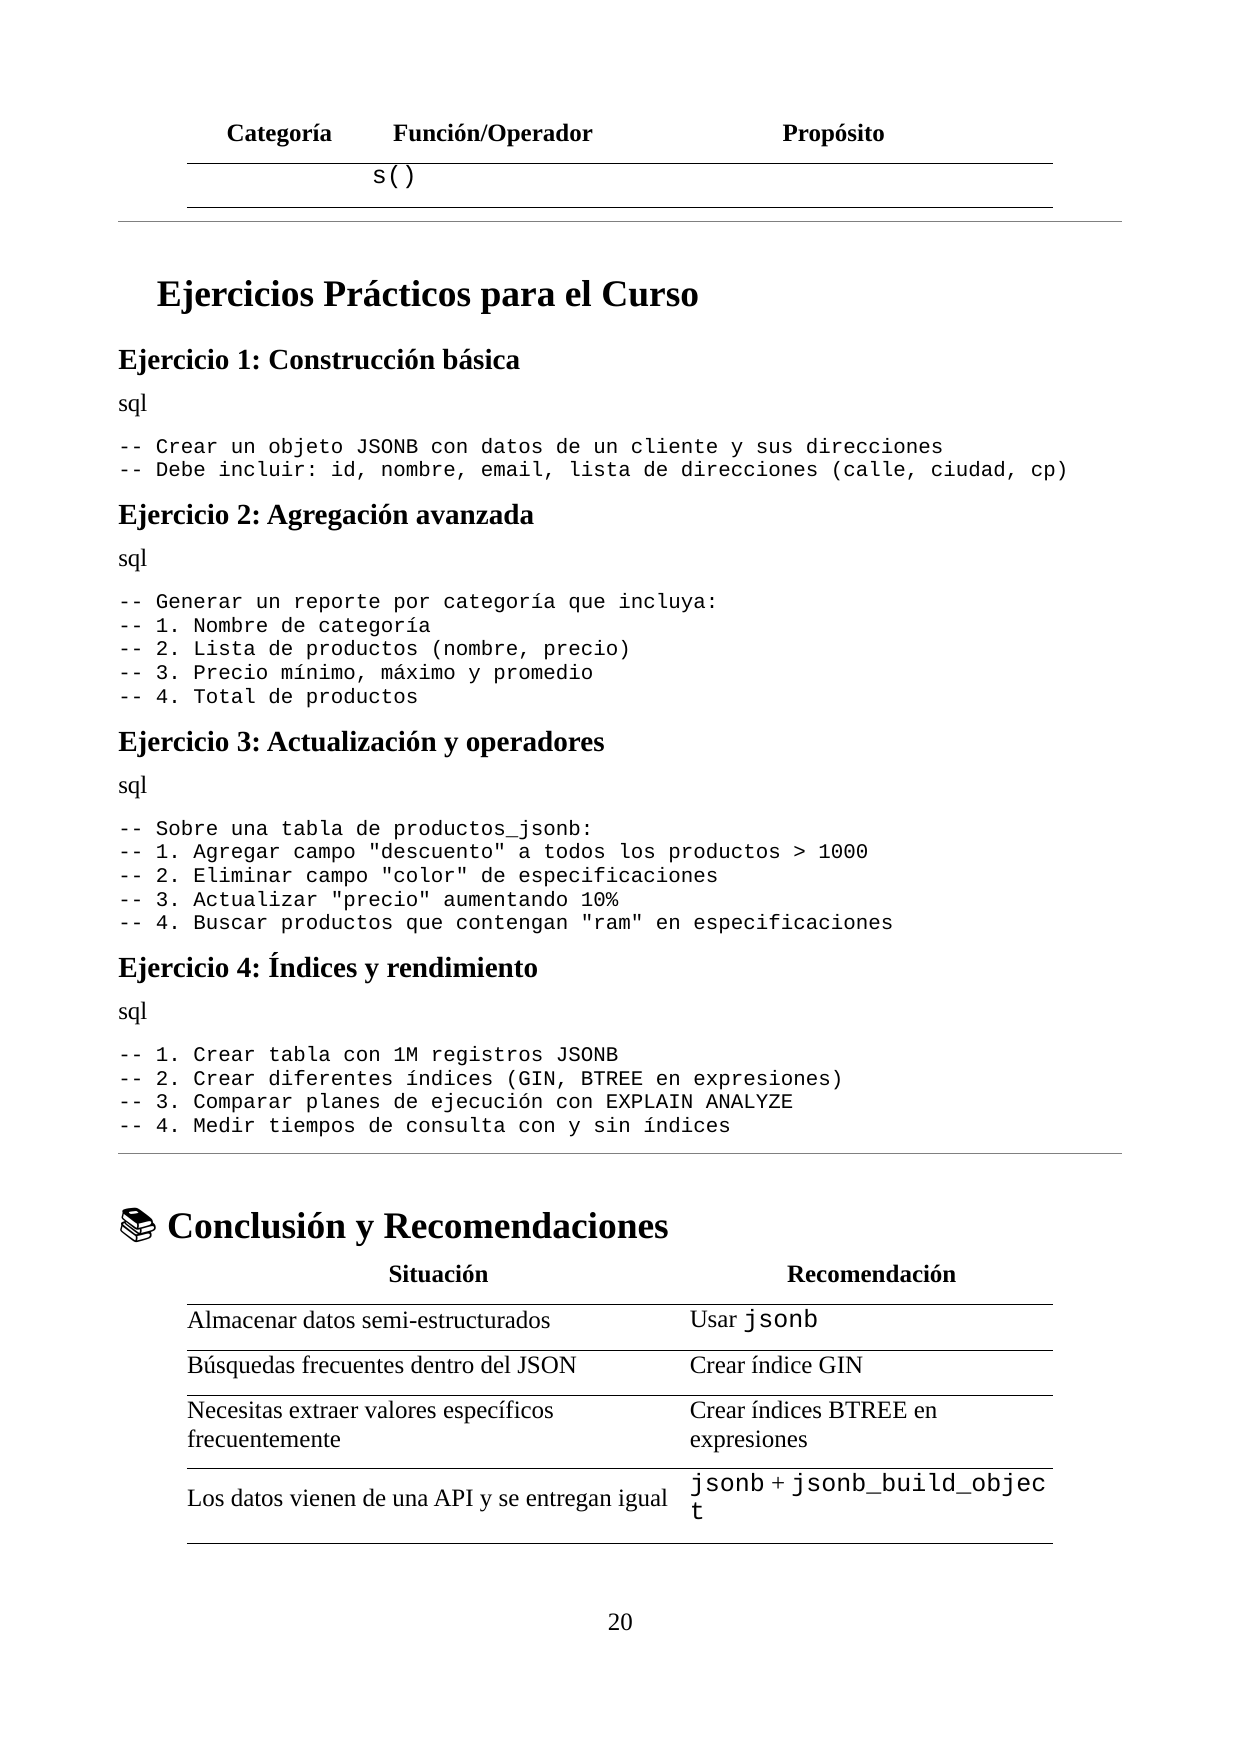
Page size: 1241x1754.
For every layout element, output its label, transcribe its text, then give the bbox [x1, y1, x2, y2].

text -- 4. Buscar productos que contengan "ram" en especificaciones [118, 912, 1122, 936]
text sql [118, 543, 1122, 572]
subtitle Ejercicio 4: Índices y rendimiento [118, 950, 1122, 984]
table_header Propósito [614, 118, 1053, 162]
table_cell Almacenar datos semi-estructurados [187, 1305, 689, 1350]
text -- Debe incluir: id, nombre, email, lista de direcciones (calle, ciudad, cp) [118, 459, 1122, 483]
table_cell Crear índice GIN [690, 1351, 1053, 1395]
text sql [118, 996, 1122, 1025]
text -- Sobre una tabla de productos_jsonb: [118, 818, 1122, 841]
table_cell Búsquedas frecuentes dentro del JSON [187, 1351, 689, 1395]
table_header Categoría [187, 118, 372, 162]
text -- Crear un objeto JSONB con datos de un cliente y sus direcciones [118, 436, 1122, 459]
subtitle Ejercicio 1: Construcción básica [118, 342, 1122, 376]
table_cell Usar jsonb [690, 1305, 1053, 1350]
subtitle 🔟 Ejercicios Prácticos para el Curso [118, 272, 1122, 315]
text -- 1. Agregar campo "descuento" a todos los productos > 1000 [118, 841, 1122, 865]
subtitle 📚 Conclusión y Recomendaciones [118, 1204, 1122, 1247]
text -- 2. Eliminar campo "color" de especificaciones [118, 865, 1122, 888]
table_cell Crear índices BTREE en expresiones [690, 1396, 1053, 1468]
table_header Situación [187, 1259, 689, 1304]
text -- 1. Nombre de categoría [118, 615, 1122, 638]
subtitle Ejercicio 2: Agregación avanzada [118, 497, 1122, 531]
table_header Función/Operador [372, 118, 614, 162]
table_cell jsonb + jsonb_build_object [690, 1469, 1053, 1543]
text -- 4. Medir tiempos de consulta con y sin índices [118, 1115, 1122, 1139]
text -- Generar un reporte por categoría que incluya: [118, 591, 1122, 615]
text -- 3. Actualizar "precio" aumentando 10% [118, 888, 1122, 912]
text -- 1. Crear tabla con 1M registros JSONB [118, 1044, 1122, 1068]
text -- 4. Total de productos [118, 686, 1122, 709]
text -- 2. Lista de productos (nombre, precio) [118, 638, 1122, 662]
text -- 3. Comparar planes de ejecución con EXPLAIN ANALYZE [118, 1091, 1122, 1115]
table_cell [614, 164, 1053, 207]
table_cell Necesitas extraer valores específicos frecuentemente [187, 1396, 689, 1468]
table_cell Los datos vienen de una API y se entregan igual [187, 1469, 689, 1543]
table_header Recomendación [690, 1259, 1053, 1304]
text -- 2. Crear diferentes índices (GIN, BTREE en expresiones) [118, 1068, 1122, 1091]
subtitle Ejercicio 3: Actualización y operadores [118, 724, 1122, 757]
text sql [118, 388, 1122, 417]
text sql [118, 770, 1122, 799]
text -- 3. Precio mínimo, máximo y promedio [118, 662, 1122, 686]
table_cell [187, 164, 372, 207]
table_cell s() [372, 164, 614, 207]
